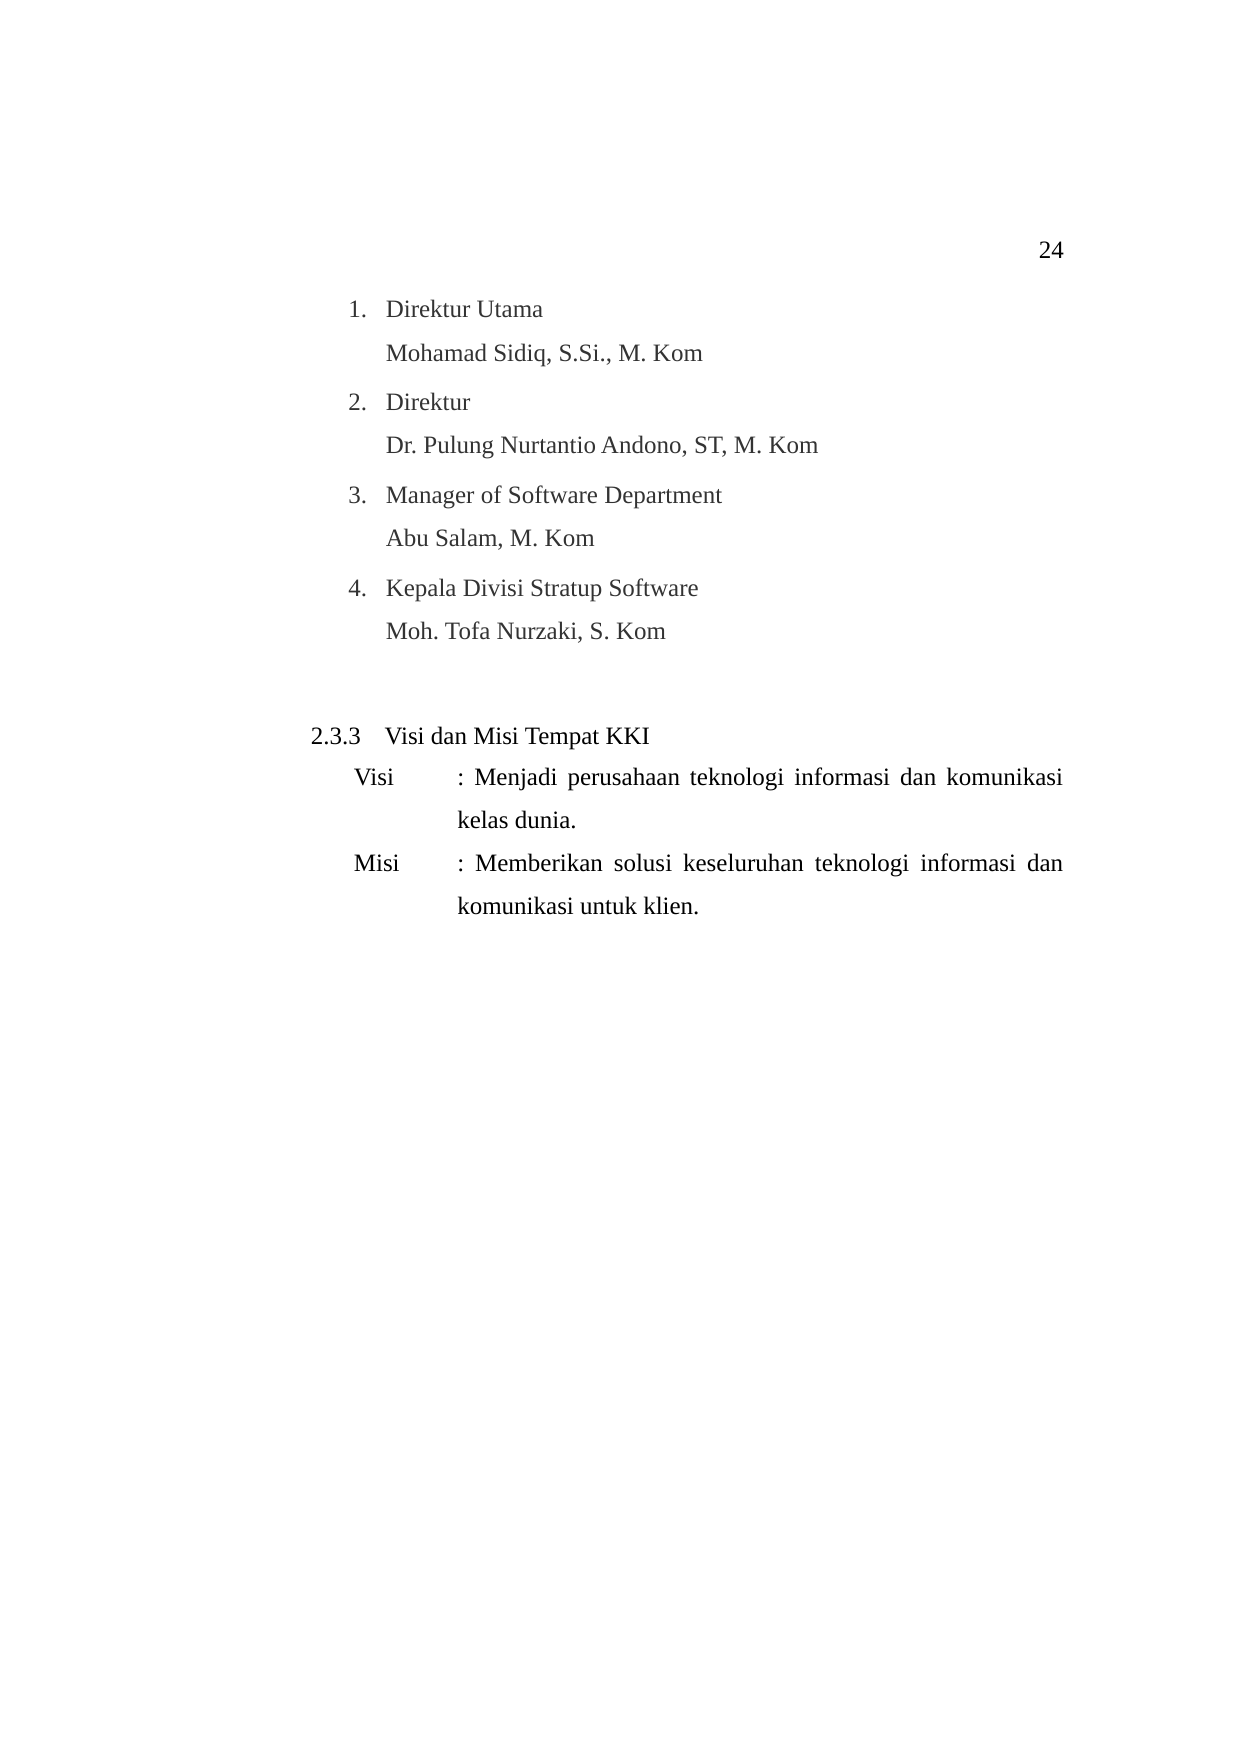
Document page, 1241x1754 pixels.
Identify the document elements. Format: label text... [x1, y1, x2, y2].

list Dr. Pulung Nurtantio Andono, ST, M. Kom [348, 431, 1063, 459]
list Abu Salam, M. Kom [348, 523, 1063, 552]
list Moh. Tofa Nurzaki, S. Kom [348, 616, 1063, 645]
text Visi : Menjadi perusahaan teknologi informasi dan komunikasi kelas dunia. [354, 762, 1063, 834]
list Kepala Divisi Stratup Software [348, 573, 1063, 602]
subtitle Visi dan Misi Tempat KKI [311, 721, 1063, 750]
list Manager of Software Department [348, 480, 1063, 509]
list Direktur [348, 387, 1063, 416]
list Mohamad Sidiq, S.Si., M. Kom [348, 338, 1063, 366]
list Direktur Utama [348, 294, 1063, 323]
text Misi : Memberikan solusi keseluruhan teknologi informasi dan komunikasi untuk klien. [354, 848, 1063, 920]
